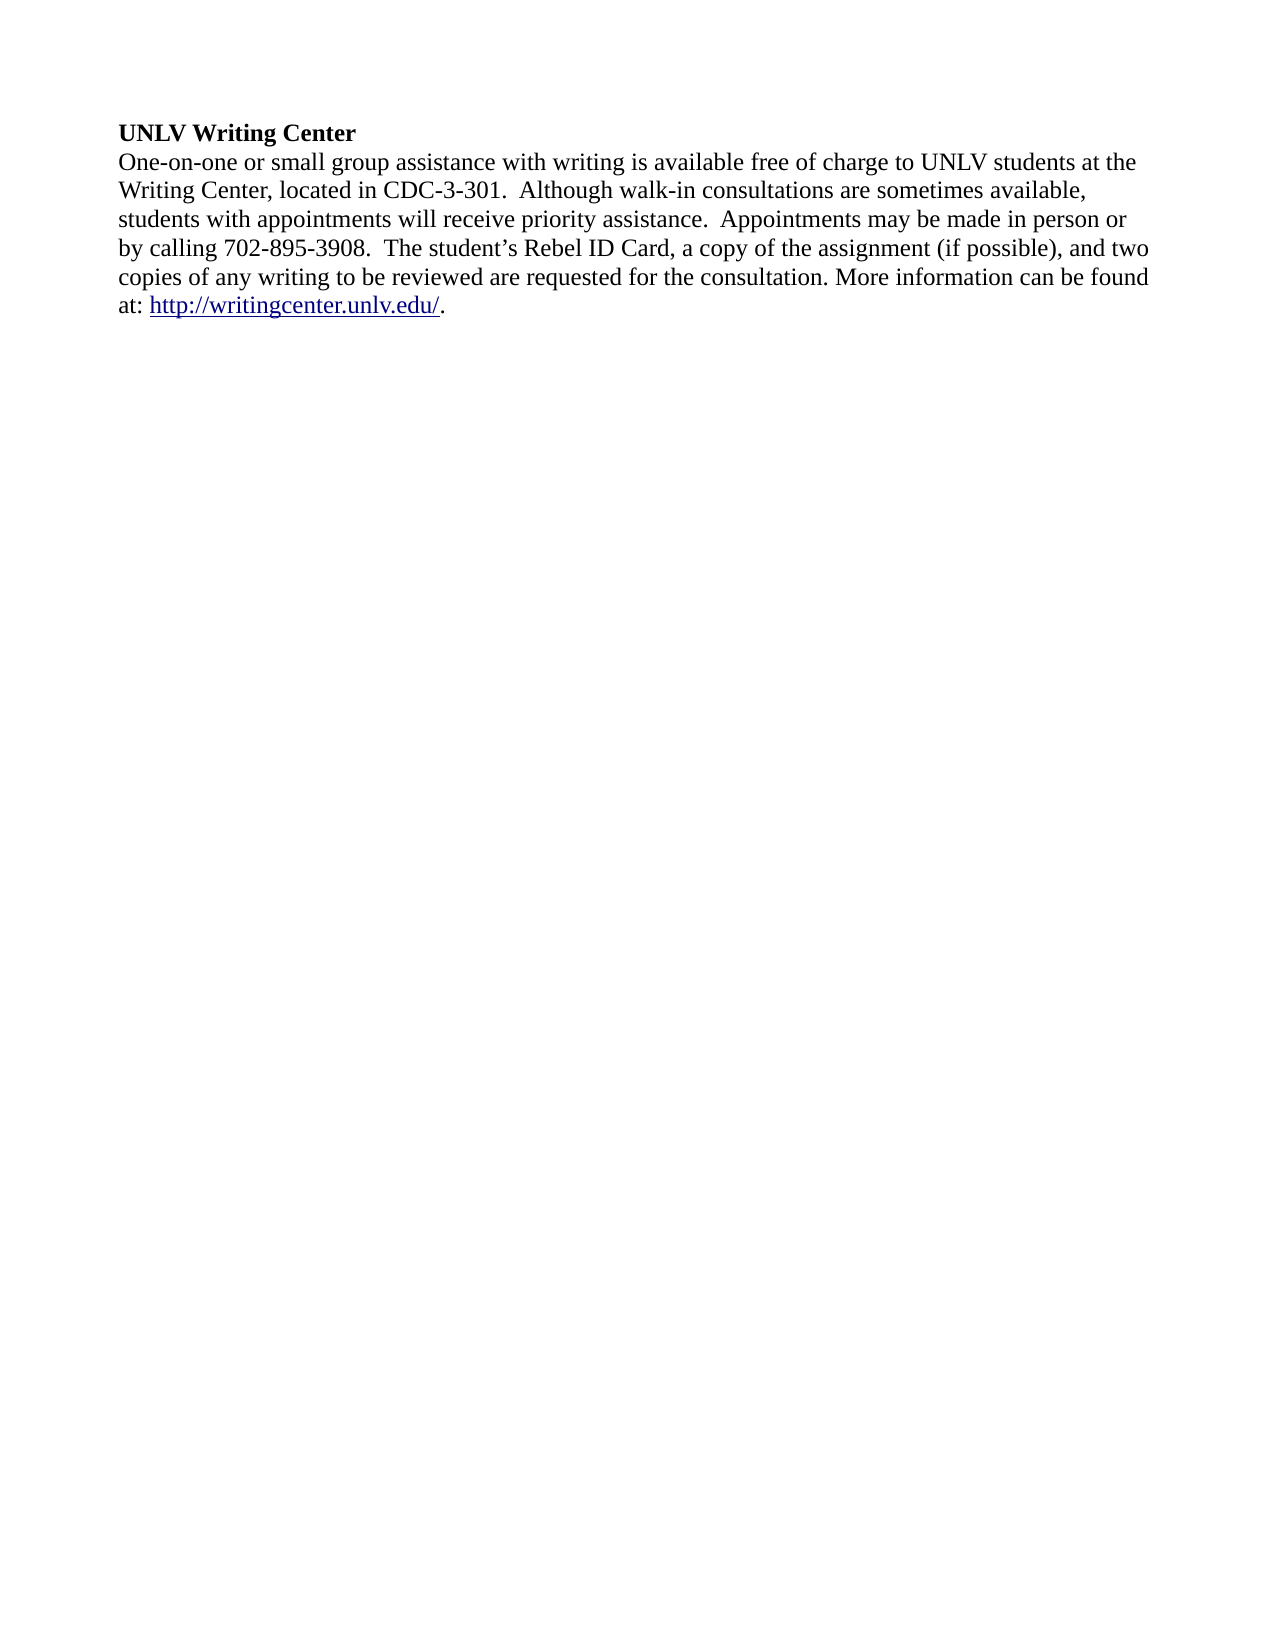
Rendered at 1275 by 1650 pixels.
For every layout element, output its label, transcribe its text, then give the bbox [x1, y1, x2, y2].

text UNLV Writing Center [118, 118, 1157, 147]
text One-on-one or small group assistance with writing is available free of charge to UNLV students at the Writing Center, located in CDC-3-301. Although walk-in consultations are sometimes available, students with appointments will receive priority assistance. Appointments may be made in person or by calling 702-895-3908. The student’s Rebel ID Card, a copy of the assignment (if possible), and two copies of any writing to be reviewed are requested for the consultation. More information can be found at: http://writingcenter.unlv.edu/. [118, 147, 1157, 319]
